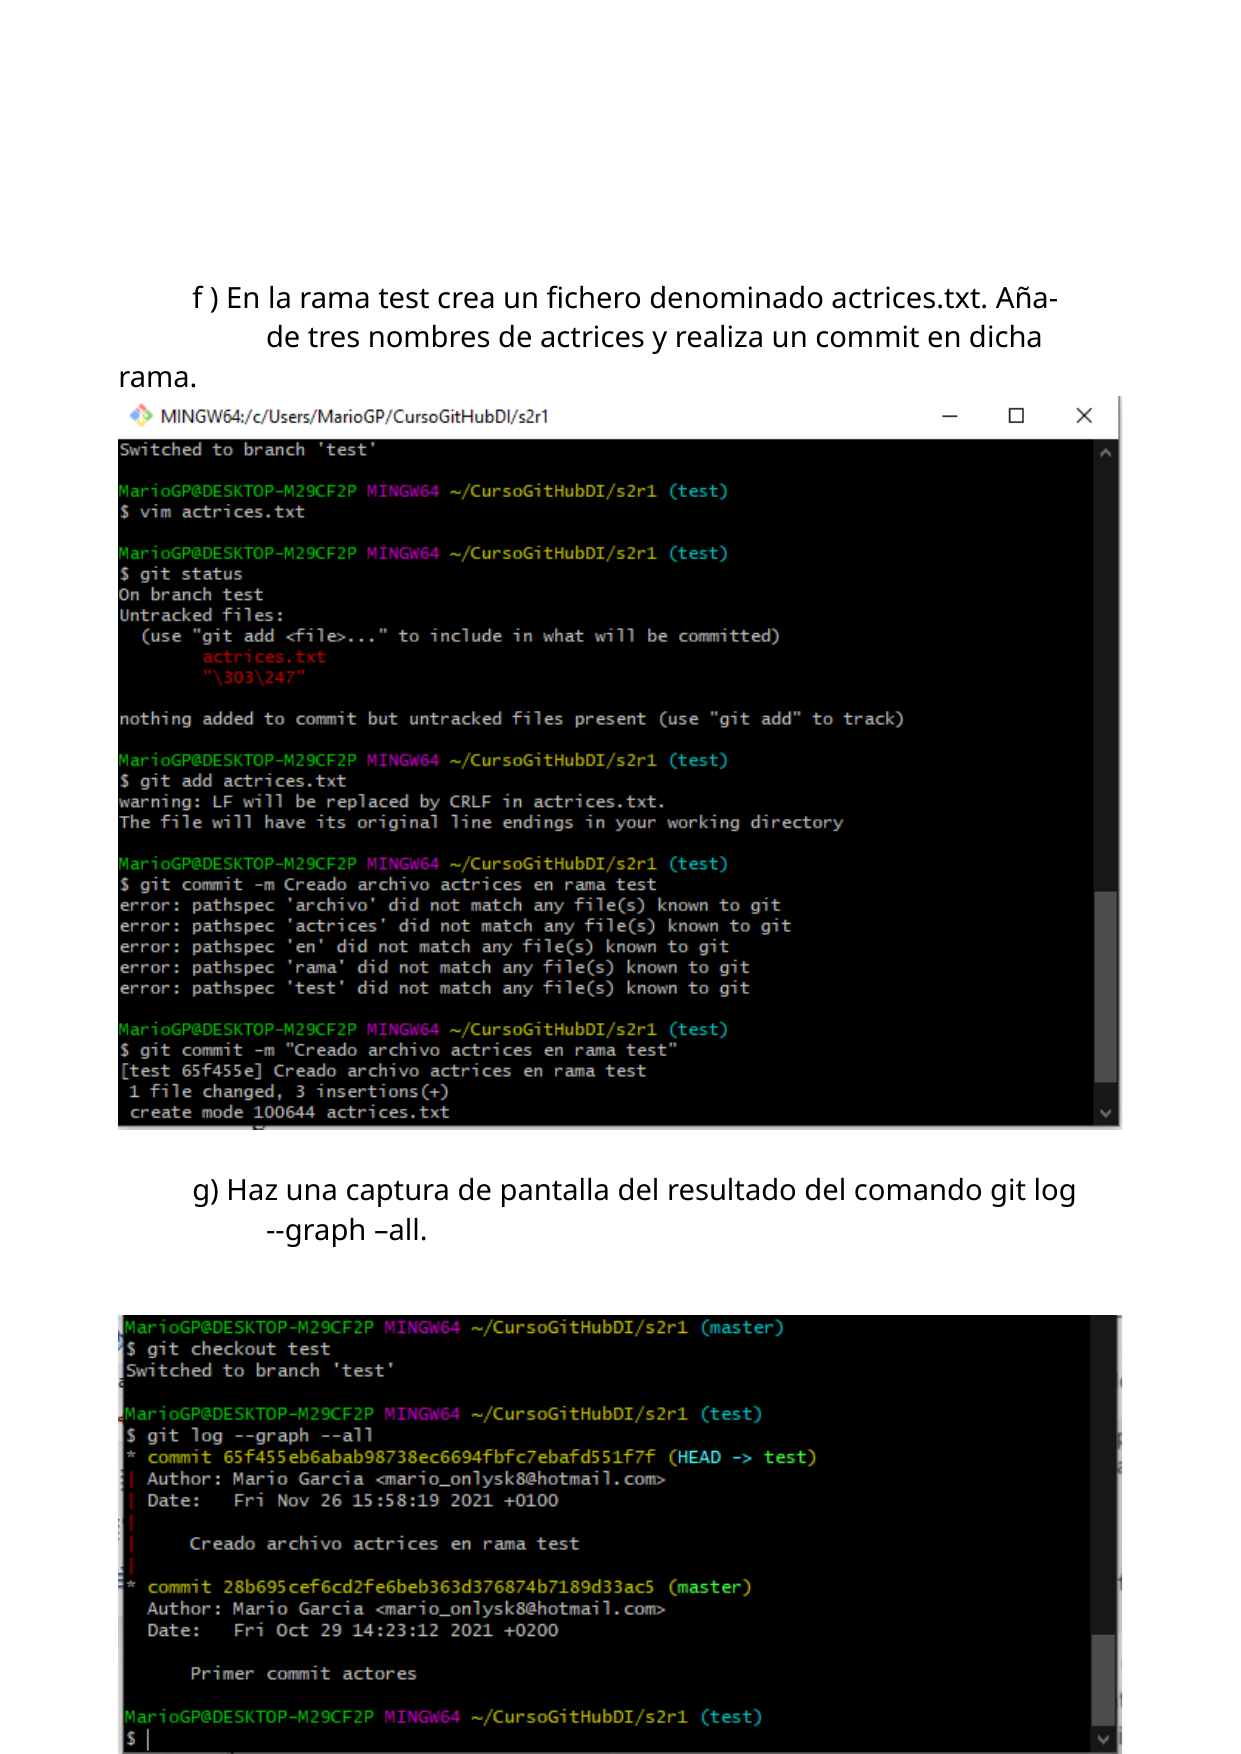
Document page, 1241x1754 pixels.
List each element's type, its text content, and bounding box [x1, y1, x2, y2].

picture [118, 1315, 1123, 1754]
text f ) En la rama test crea un fichero denominado actrices.txt. Aña- [118, 277, 1122, 317]
text --graph –all. [118, 1209, 1122, 1249]
text de tres nombres de actrices y realiza un commit en dicha rama. [118, 317, 1122, 396]
picture [118, 396, 1123, 1130]
text g) Haz una captura de pantalla del resultado del comando git log [118, 1169, 1122, 1209]
